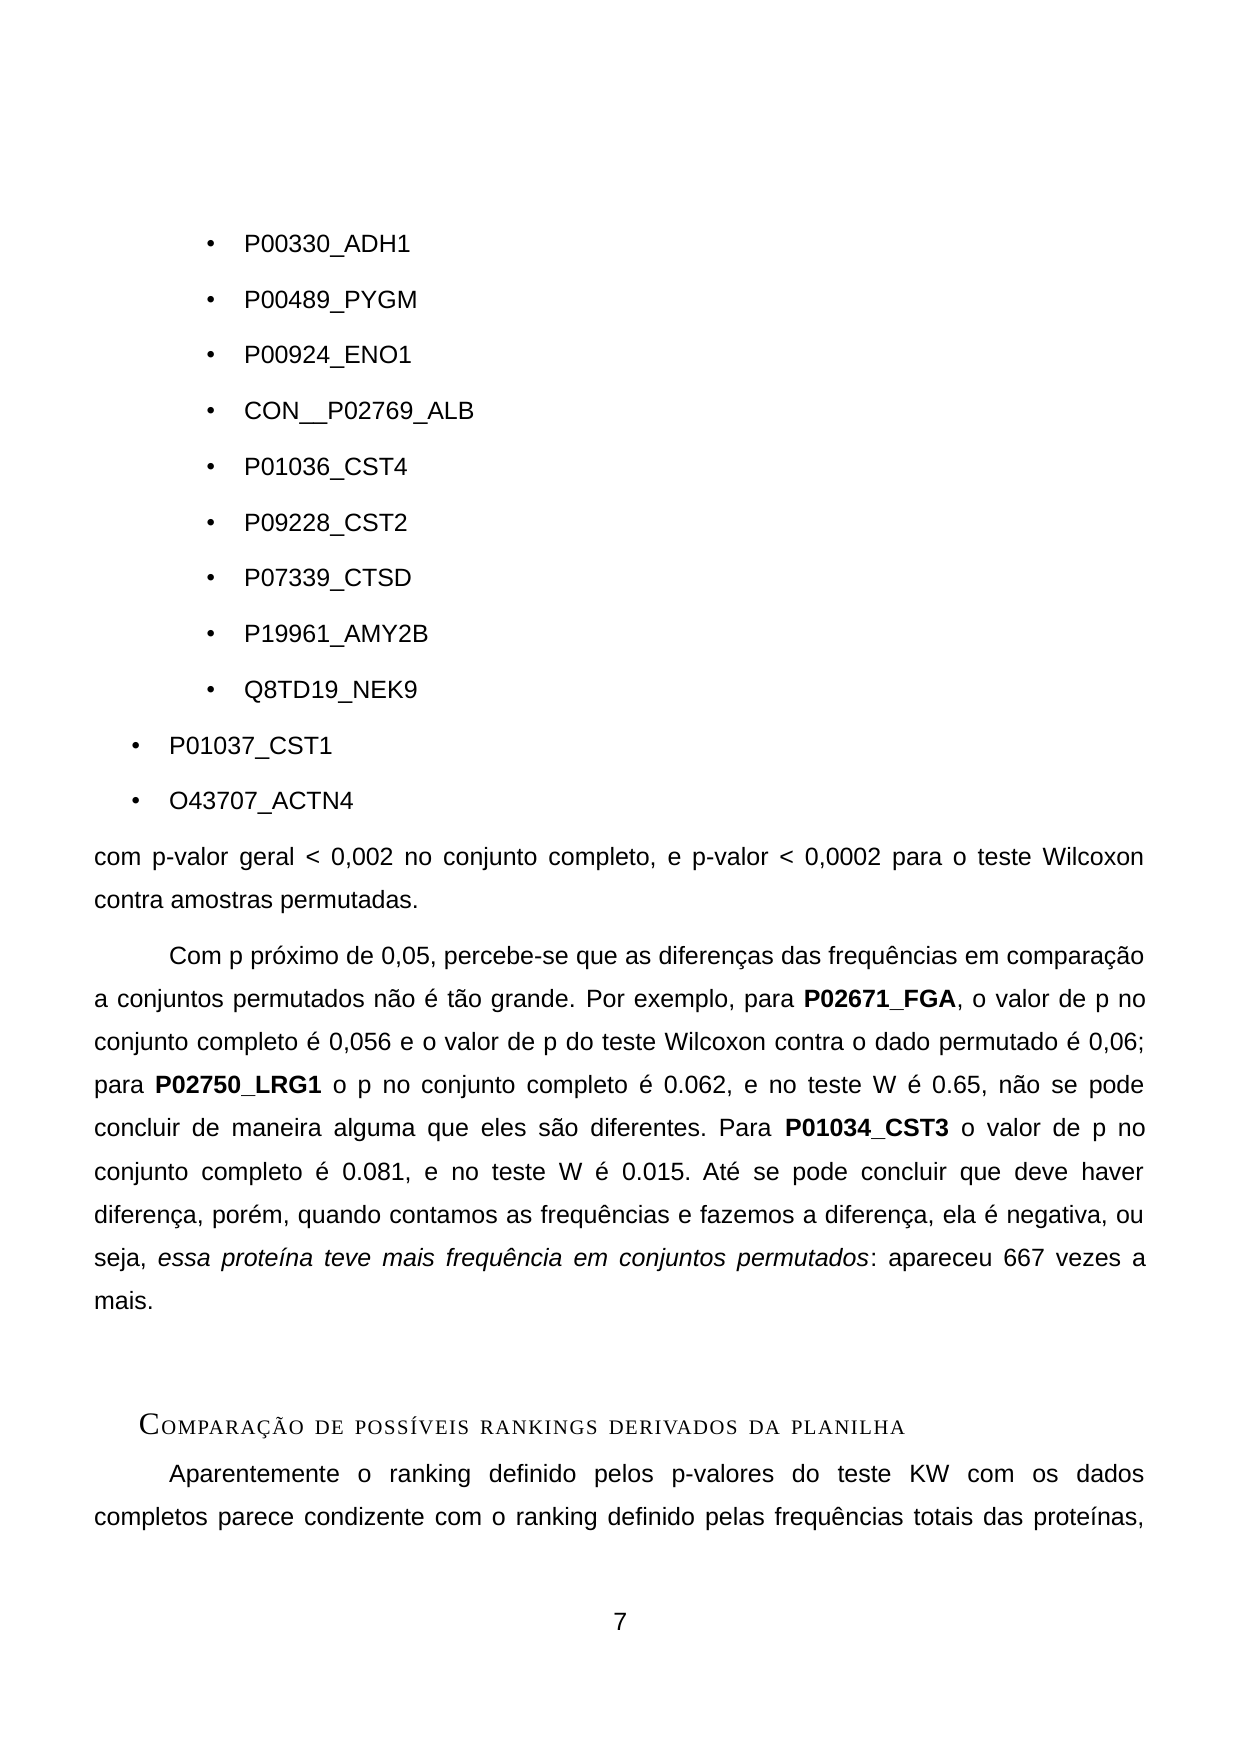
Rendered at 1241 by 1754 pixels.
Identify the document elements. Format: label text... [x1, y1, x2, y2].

text com p-valor geral < 0,002 no conjunto completo, e p-valor < 0,0002 para o teste Wilcoxon contra amostras permutadas. [94, 842, 1146, 914]
list O43707_ACTN4 [131, 786, 1146, 815]
list Q8TD19_NEK9 [206, 675, 1146, 704]
list P19961_AMY2B [206, 619, 1146, 648]
list P00330_ADH1 [206, 229, 1146, 258]
list P00489_PYGM [206, 285, 1146, 314]
list P09228_CST2 [206, 508, 1146, 537]
text Com p próximo de 0,05, percebe-se que as diferenças das frequências em comparação a conjuntos permutados não é tão grande. Por exemplo, para P02671_FGA, o valor de p no conjunto completo é 0,056 e o valor de p do teste Wilcoxon contra o dado permutado é 0,06; para P02750_LRG1 o p no conjunto completo é 0.062, e no teste W é 0.65, não se pode concluir de maneira alguma que eles são diferentes. Para P01034_CST3 o valor de p no conjunto completo é 0.081, e no teste W é 0.015. Até se pode concluir que deve haver diferença, porém, quando contamos as frequências e fazemos a diferença, ela é negativa, ou seja, essa proteína teve mais frequência em conjuntos permutados: apareceu 667 vezes a mais. [94, 941, 1146, 1314]
list P01037_CST1 [131, 731, 1146, 759]
subtitle Comparação de possíveis rankings derivados da planilha [139, 1405, 1146, 1441]
list P01036_CST4 [206, 452, 1146, 481]
list P00924_ENO1 [206, 341, 1146, 369]
list CON__P02769_ALB [206, 396, 1146, 425]
text Aparentemente o ranking definido pelos p-valores do teste KW com os dados completos parece condizente com o ranking definido pelas frequências totais das proteínas, [94, 1459, 1146, 1531]
list P07339_CTSD [206, 563, 1146, 592]
